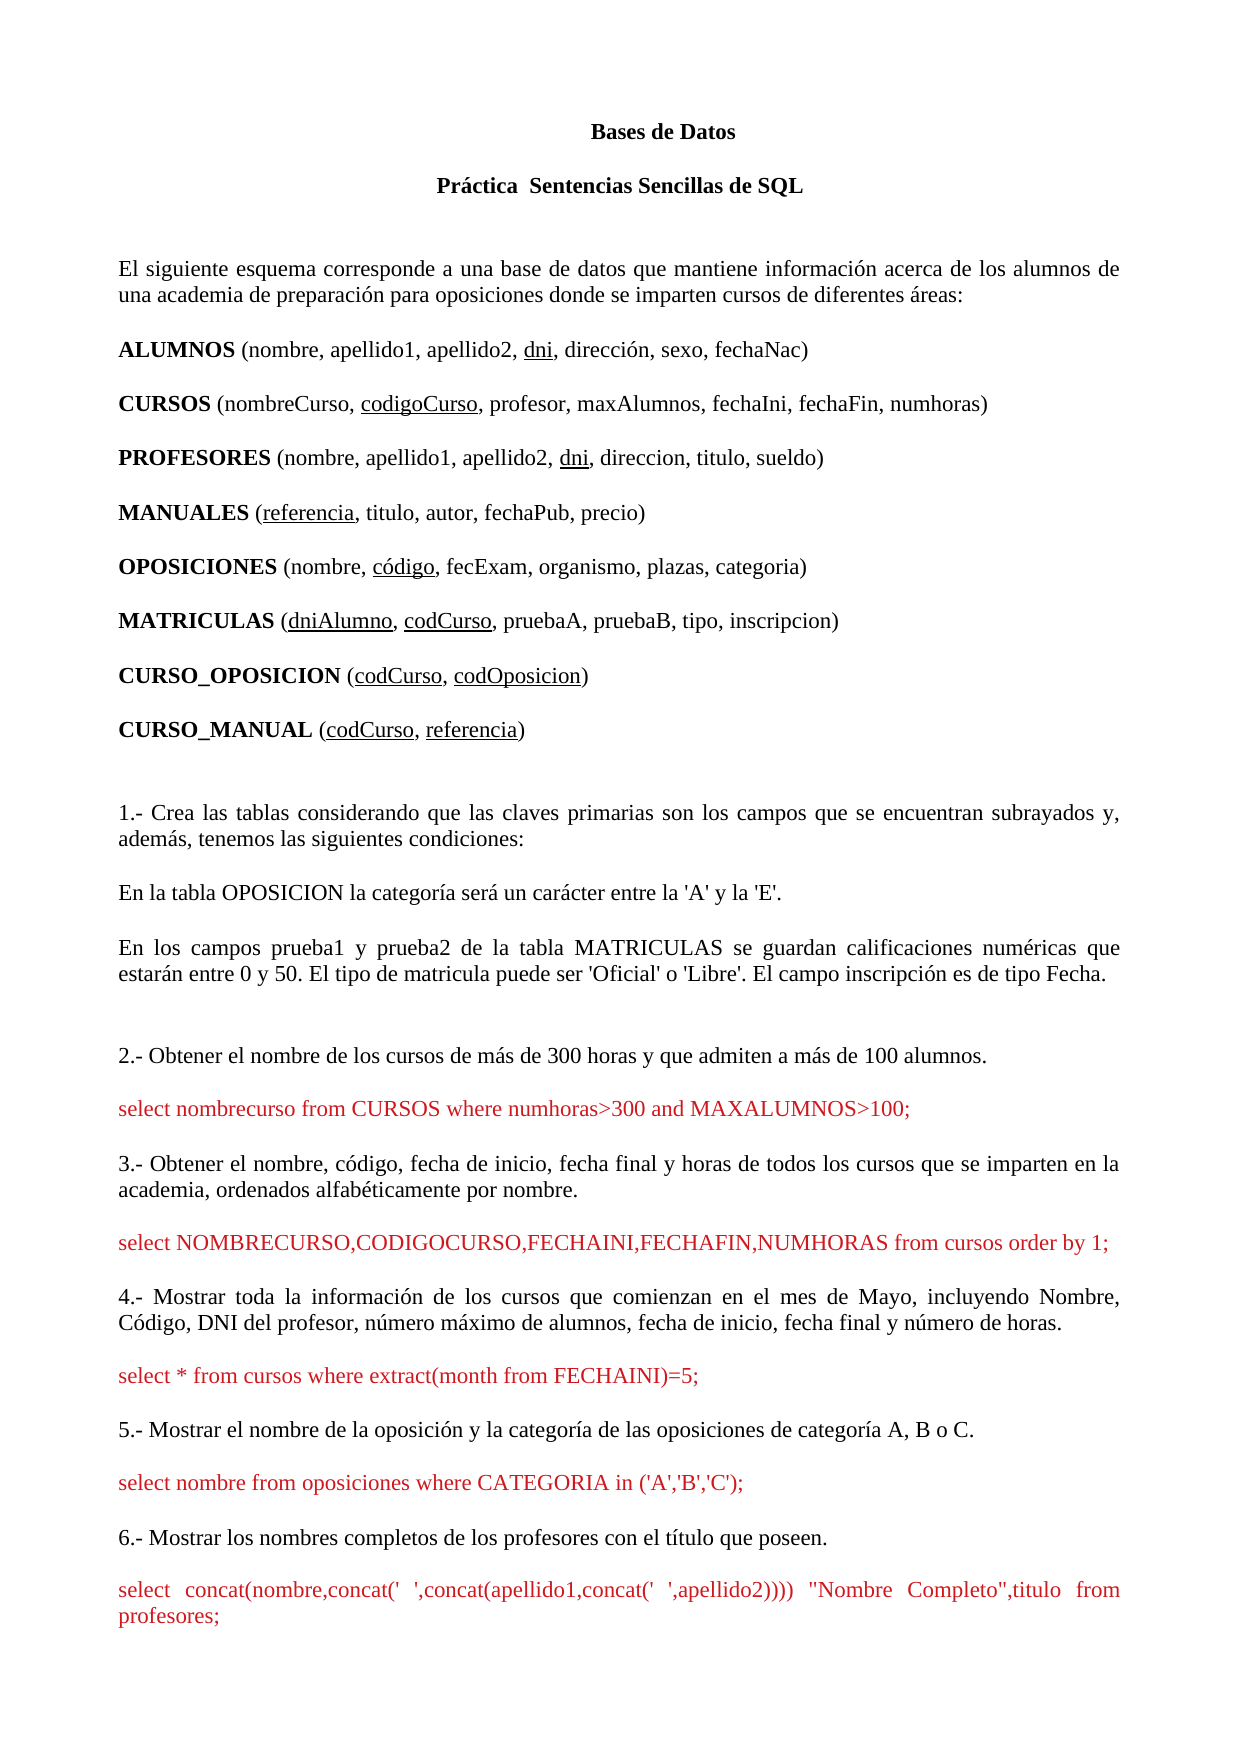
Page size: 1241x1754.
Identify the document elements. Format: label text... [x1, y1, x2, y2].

text select concat(nombre,concat(' ',concat(apellido1,concat(' ',apellido2)))) "Nombre Completo",titulo from profesores; [118, 1576, 1122, 1629]
text 6.- Mostrar los nombres completos de los profesores con el título que poseen. [118, 1523, 1122, 1550]
text select nombrecurso from CURSOS where numhoras>300 and MAXALUMNOS>100; [118, 1095, 1122, 1122]
text 1.- Crea las tablas considerando que las claves primarias son los campos que se encuentran subrayados y, además, tenemos las siguientes condiciones: [118, 799, 1122, 851]
text El siguiente esquema corresponde a una base de datos que mantiene información acerca de los alumnos de una academia de preparación para oposiciones donde se imparten cursos de diferentes áreas: [118, 255, 1122, 308]
text select nombre from oposiciones where CATEGORIA in ('A','B','C'); [118, 1469, 1122, 1496]
text Bases de Datos [118, 118, 1122, 144]
text CURSO_MANUAL (codCurso, referencia) [118, 716, 1122, 743]
text MATRICULAS (dniAlumno, codCurso, pruebaA, pruebaB, tipo, inscripcion) [118, 607, 1122, 634]
text 4.- Mostrar toda la información de los cursos que comienzan en el mes de Mayo, incluyendo Nombre, Código, DNI del profesor, número máximo de alumnos, fecha de inicio, fecha final y número de horas. [118, 1283, 1122, 1336]
text 2.- Obtener el nombre de los cursos de más de 300 horas y que admiten a más de 100 alumnos. [118, 1042, 1122, 1069]
text PROFESORES (nombre, apellido1, apellido2, dni, direccion, titulo, sueldo) [118, 444, 1122, 471]
text CURSO_OPOSICION (codCurso, codOposicion) [118, 662, 1122, 688]
text select * from cursos where extract(month from FECHAINI)=5; [118, 1362, 1122, 1388]
text En los campos prueba1 y prueba2 de la tabla MATRICULAS se guardan calificaciones numéricas que estarán entre 0 y 50. El tipo de matricula puede ser 'Oficial' o 'Libre'. El campo inscripción es de tipo Fecha. [118, 934, 1122, 986]
text OPOSICIONES (nombre, código, fecExam, organismo, plazas, categoria) [118, 553, 1122, 579]
text CURSOS (nombreCurso, codigoCurso, profesor, maxAlumnos, fechaIni, fechaFin, numhoras) [118, 390, 1122, 416]
text En la tabla OPOSICION la categoría será un carácter entre la 'A' y la 'E'. [118, 879, 1122, 906]
text 5.- Mostrar el nombre de la oposición y la categoría de las oposiciones de categoría A, B o C. [118, 1416, 1122, 1443]
text MANUALES (referencia, titulo, autor, fechaPub, precio) [118, 499, 1122, 525]
text Práctica Sentencias Sencillas de SQL [118, 172, 1122, 199]
text select NOMBRECURSO,CODIGOCURSO,FECHAINI,FECHAFIN,NUMHORAS from cursos order by 1; [118, 1229, 1122, 1255]
text 3.- Obtener el nombre, código, fecha de inicio, fecha final y horas de todos los cursos que se imparten en la academia, ordenados alfabéticamente por nombre. [118, 1149, 1122, 1202]
text ALUMNOS (nombre, apellido1, apellido2, dni, dirección, sexo, fechaNac) [118, 336, 1122, 362]
